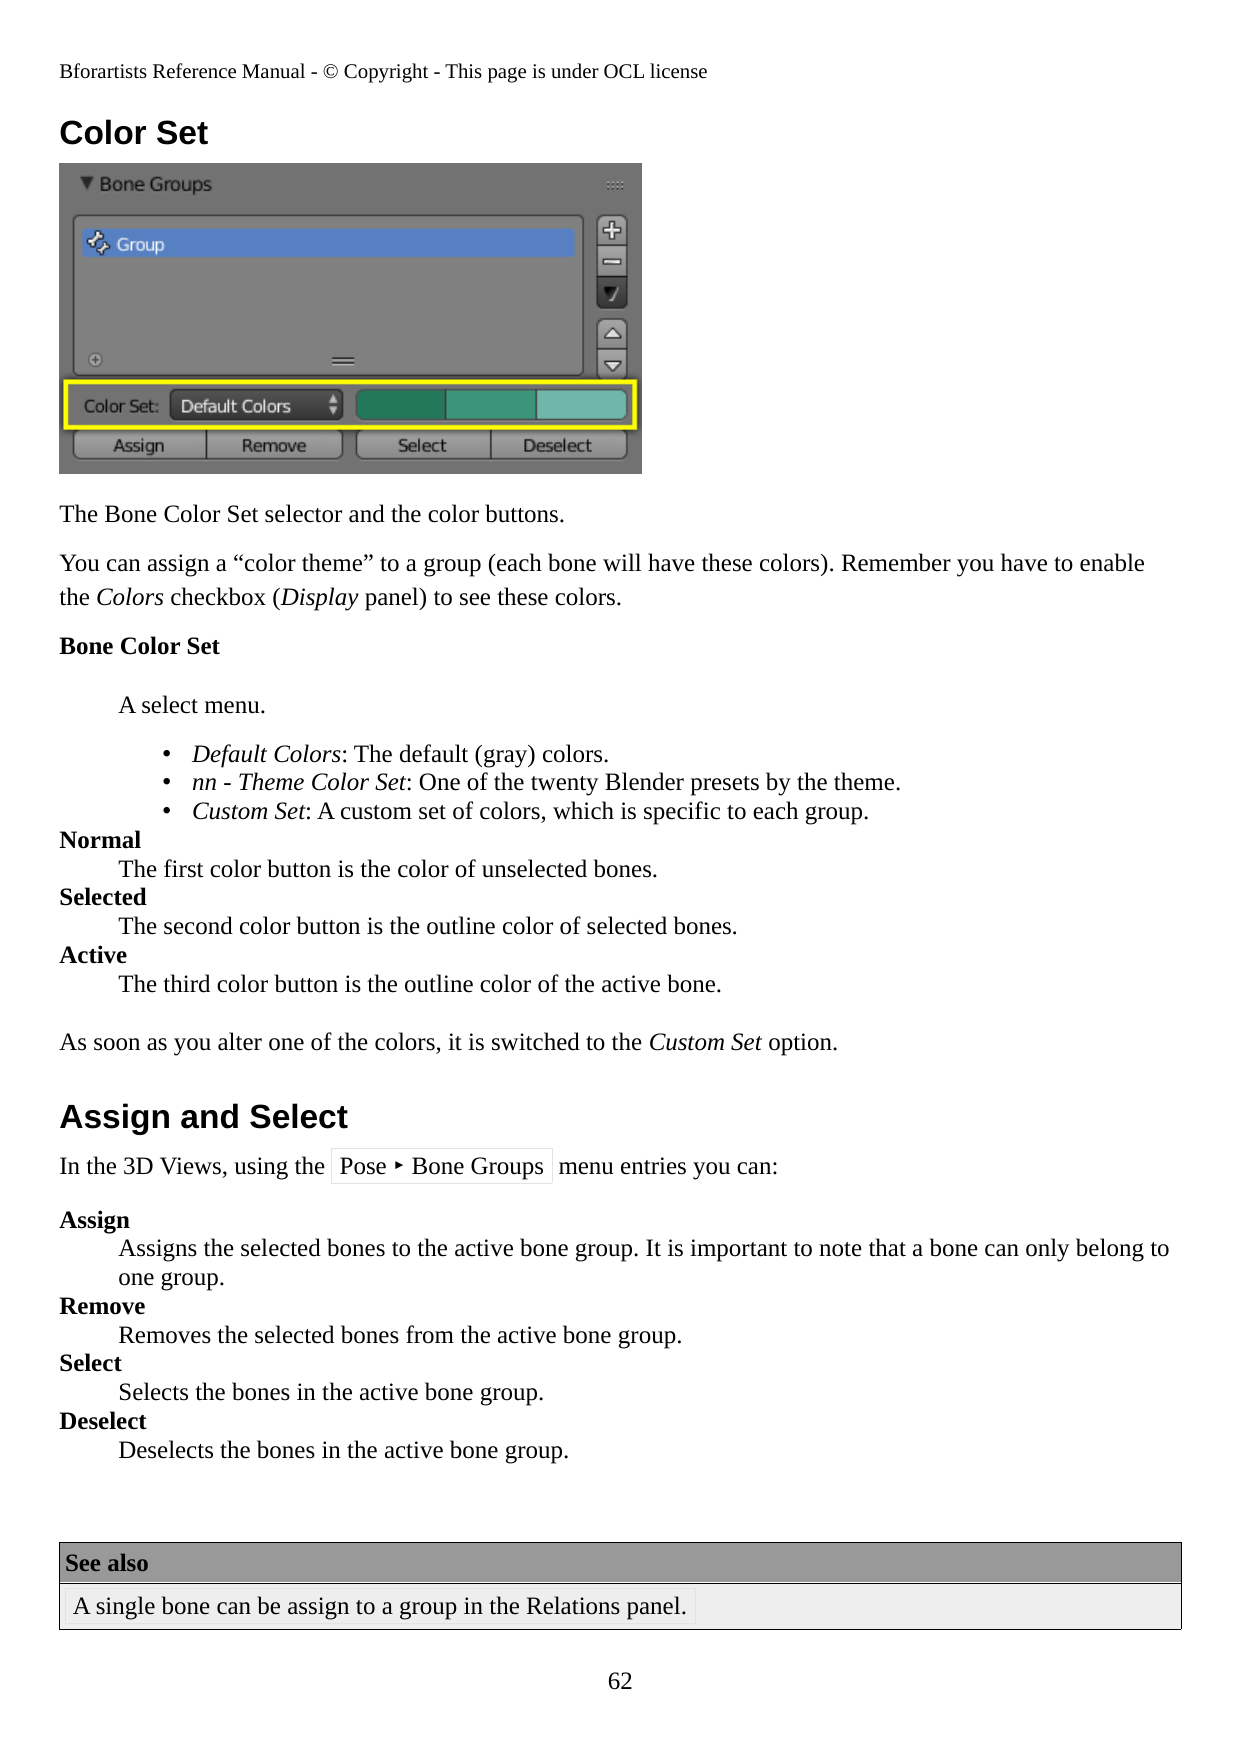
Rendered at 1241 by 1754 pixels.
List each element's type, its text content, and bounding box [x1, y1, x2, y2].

subtitle Assign and Select [59, 1097, 1181, 1136]
list Default Colors: The default (gray) colors. [162, 739, 1181, 767]
text The Bone Color Set selector and the color buttons. [59, 499, 1181, 528]
subtitle Normal [59, 825, 1181, 854]
subtitle Selected [59, 882, 1181, 911]
list Selects the bones in the active bone group. [118, 1377, 1181, 1406]
subtitle Assign [59, 1205, 1181, 1233]
list Custom Set: A custom set of colors, which is specific to each group. [162, 796, 1181, 825]
list Deselects the bones in the active bone group. [118, 1435, 1181, 1463]
list Assigns the selected bones to the active bone group. It is important to note that a bone can only belong to one group. [118, 1233, 1181, 1291]
subtitle Color Set [59, 113, 1181, 151]
list nn - Theme Color Set: One of the twenty Blender presets by the theme. [162, 767, 1181, 796]
subtitle Bone Color Set [59, 631, 1181, 660]
picture [59, 163, 642, 474]
text menu entries you can: [553, 1148, 1181, 1183]
text Pose ‣ Bone Groups [332, 1149, 552, 1183]
table_cell A single bone can be assign to a group in the Relations panel. [60, 1584, 1181, 1629]
table_header See also [60, 1543, 1181, 1582]
subtitle Active [59, 940, 1181, 969]
subtitle Remove [59, 1291, 1181, 1320]
text As soon as you alter one of the colors, it is switched to the Custom Set option. [59, 1027, 1181, 1056]
list Removes the selected bones from the active bone group. [118, 1320, 1181, 1348]
text You can assign a “color theme” to a group (each bone will have these colors). Remember you have to enable the Colors checkbox (Display panel) to see these colors. [59, 548, 1181, 611]
subtitle Select [59, 1348, 1181, 1377]
text A select menu. [118, 690, 1181, 718]
list The first color button is the color of unselected bones. [118, 854, 1181, 882]
subtitle Deselect [59, 1406, 1181, 1435]
list The second color button is the outline color of selected bones. [118, 911, 1181, 940]
list The third color button is the outline color of the active bone. [118, 969, 1181, 997]
text In the 3D Views, using the [59, 1148, 331, 1183]
